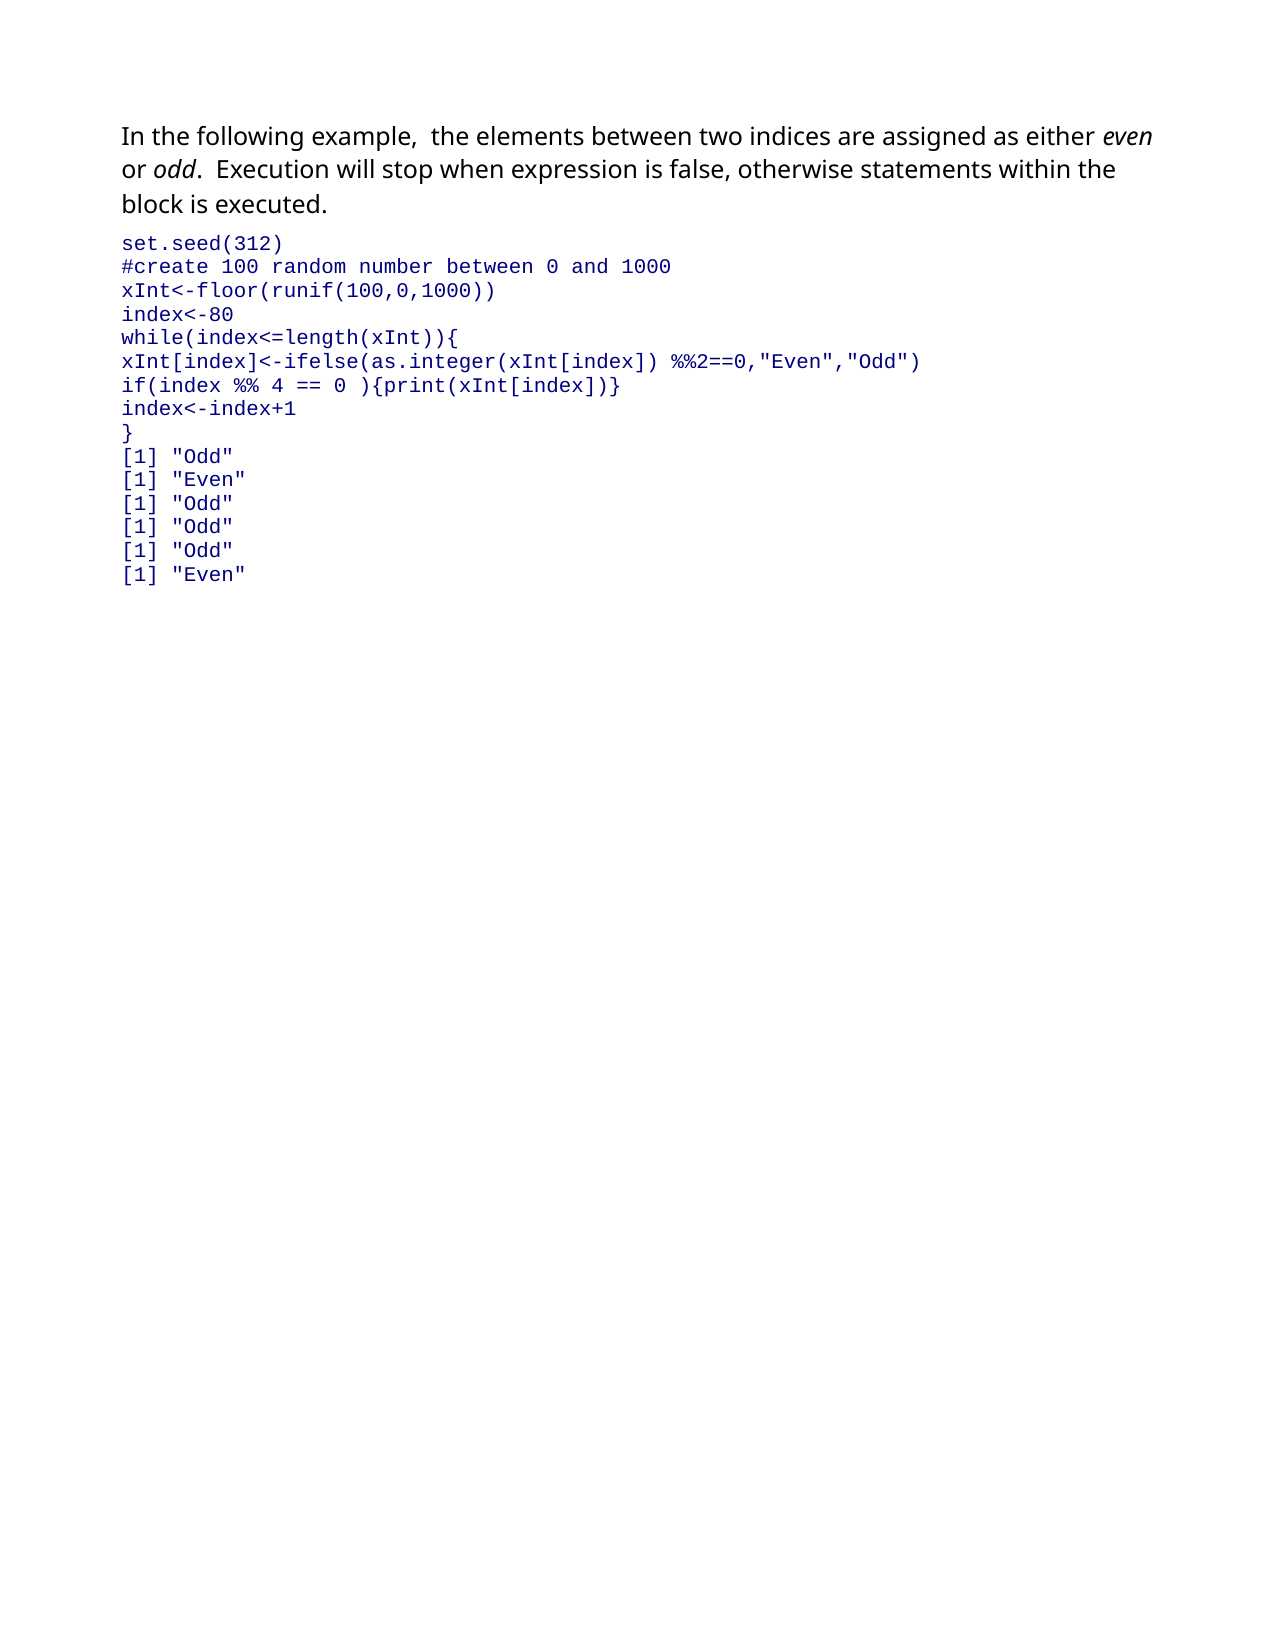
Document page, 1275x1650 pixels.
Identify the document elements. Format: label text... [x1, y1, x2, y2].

text xInt<-floor(runif(100,0,1000)) [121, 280, 1158, 304]
text [1] "Odd" [121, 517, 1158, 540]
text [1] "Odd" [121, 446, 1158, 469]
text index<-index+1 [121, 398, 1158, 422]
text index<-80 [121, 304, 1158, 327]
text #create 100 random number between 0 and 1000 [121, 256, 1158, 280]
text if(index %% 4 == 0 ){print(xInt[index])} [121, 375, 1158, 398]
text set.seed(312) [121, 233, 1158, 256]
text [1] "Even" [121, 564, 1158, 587]
text In the following example, the elements between two indices are assigned as either even or odd. Execution will stop when expression is false, otherwise statements within the block is executed. [121, 118, 1158, 220]
text xInt[index]<-ifelse(as.integer(xInt[index]) %%2==0,"Even","Odd") [121, 351, 1158, 375]
text while(index<=length(xInt)){ [121, 327, 1158, 351]
text [1] "Odd" [121, 493, 1158, 517]
text [1] "Odd" [121, 540, 1158, 564]
text [1] "Even" [121, 469, 1158, 493]
text } [121, 422, 1158, 446]
